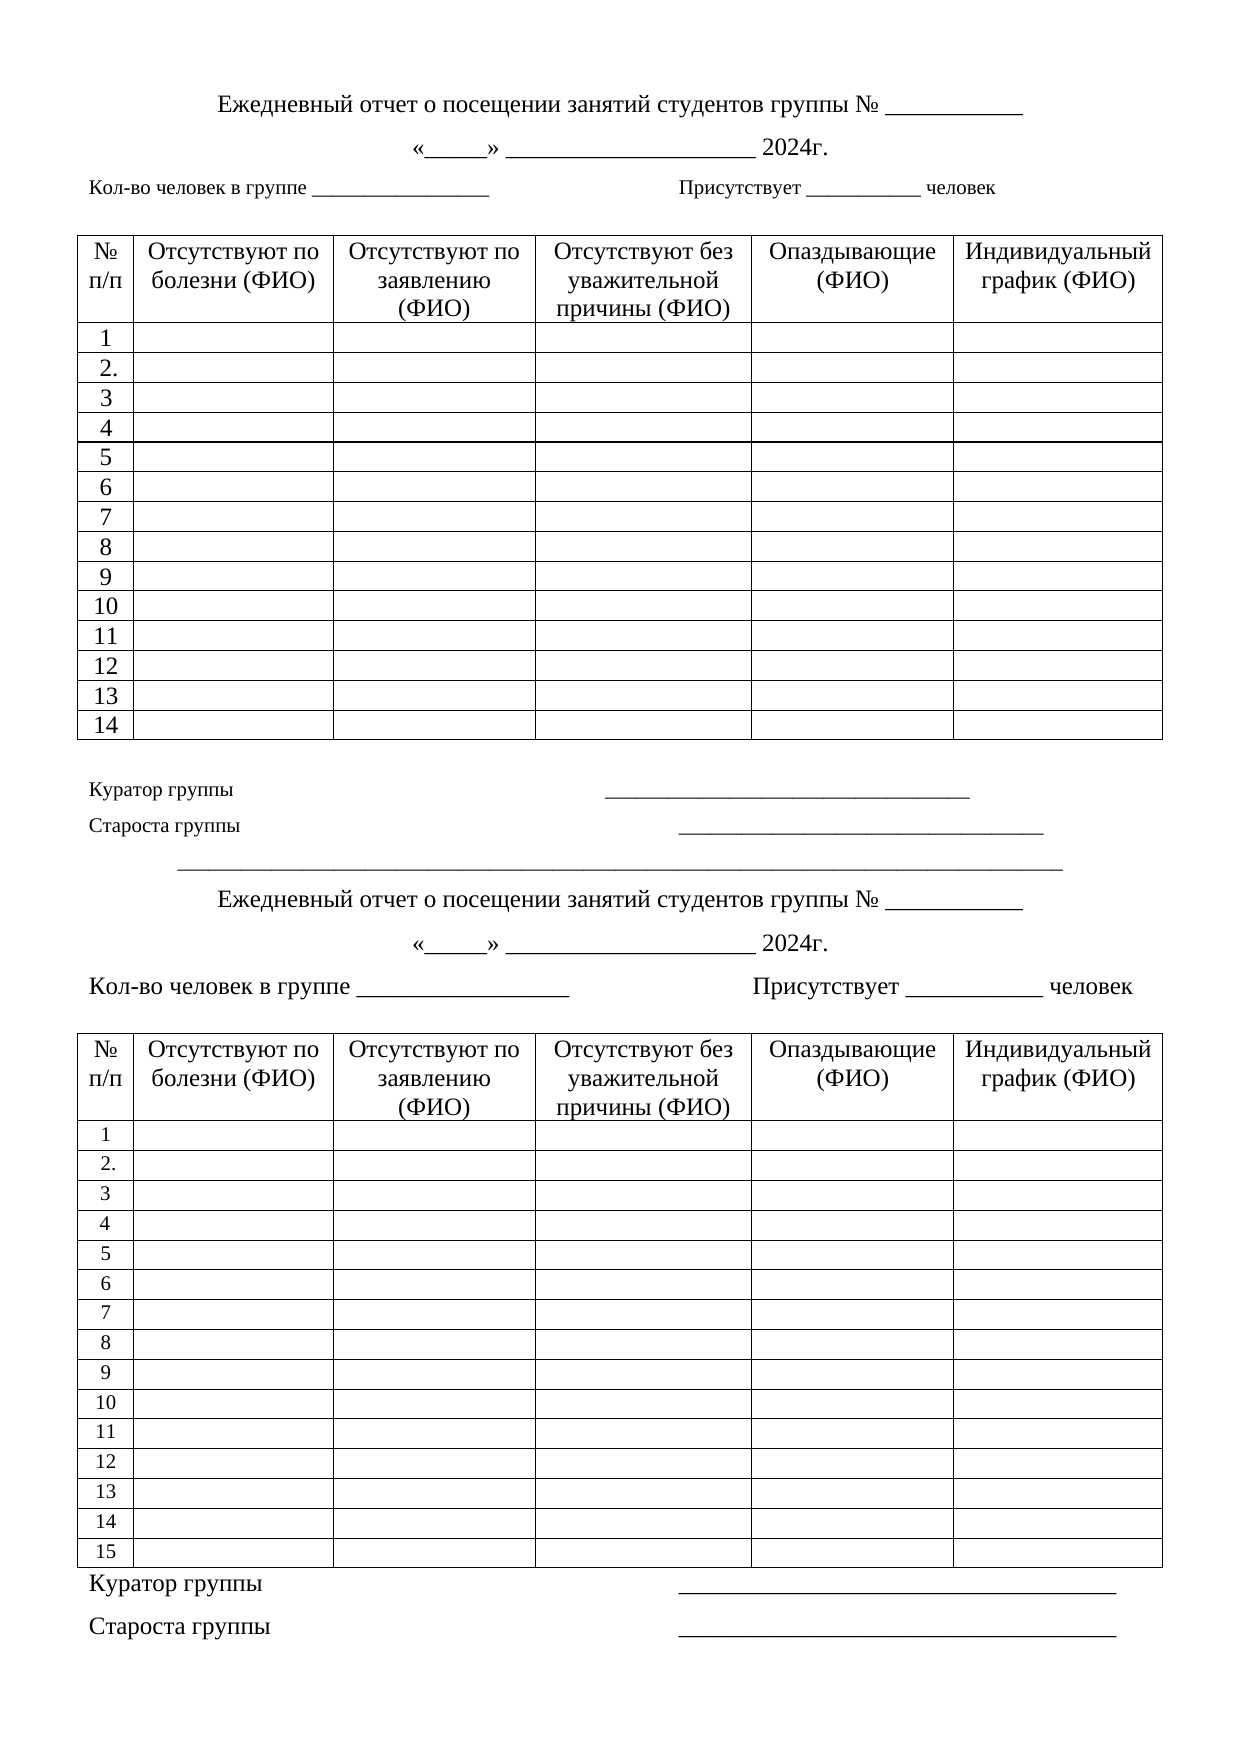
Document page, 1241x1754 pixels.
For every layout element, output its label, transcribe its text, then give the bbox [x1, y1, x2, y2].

table_header № п/п [78, 236, 133, 322]
table_cell [134, 353, 333, 382]
table_cell [134, 1241, 333, 1269]
table_cell [134, 1479, 333, 1508]
table_cell [134, 1270, 333, 1299]
table_cell [134, 1181, 333, 1210]
table_cell [134, 591, 333, 620]
table_cell [752, 353, 953, 382]
table_cell 9 [78, 562, 133, 590]
text «_____» ____________________ 2024г. [89, 928, 1152, 956]
text _____________________________________________________________________________________ [89, 848, 1152, 873]
table_cell [536, 711, 751, 739]
table_cell [752, 1211, 953, 1239]
table_header № п/п [78, 1034, 133, 1120]
text Ежедневный отчет о посещении занятий студентов группы № ___________ [89, 89, 1152, 117]
table_cell [536, 1449, 751, 1478]
table_cell [334, 562, 535, 590]
table_cell 5 [78, 443, 133, 471]
text Староста группы ___________________________________ [89, 812, 1152, 837]
table_header Отсутствуют без уважительной причины (ФИО) [536, 236, 751, 322]
table_cell [954, 1419, 1162, 1448]
table_cell [334, 1360, 535, 1388]
table_cell [134, 413, 333, 441]
table_cell [134, 1419, 333, 1448]
table_cell [536, 383, 751, 412]
table_cell [954, 472, 1162, 501]
table_cell [954, 621, 1162, 650]
table_cell [752, 323, 953, 352]
table_cell [536, 1151, 751, 1180]
table_cell 8 [78, 1330, 133, 1359]
table_cell [536, 532, 751, 561]
table_cell [134, 1360, 333, 1388]
table_cell [134, 681, 333, 709]
table_cell [334, 472, 535, 501]
table_cell [954, 1211, 1162, 1239]
table_cell [954, 532, 1162, 561]
table_cell 4 [78, 413, 133, 441]
table_cell 14 [78, 1509, 133, 1537]
table_cell [954, 711, 1162, 739]
table_cell [752, 1449, 953, 1478]
text Староста группы ___________________________________ [89, 1611, 1152, 1640]
table_cell [334, 1241, 535, 1269]
table_cell [334, 651, 535, 680]
table_cell 10 [78, 591, 133, 620]
table_cell [536, 1509, 751, 1537]
table_cell [536, 1360, 751, 1388]
table_cell [954, 353, 1162, 382]
table_cell [752, 383, 953, 412]
table_cell [752, 651, 953, 680]
table_cell 9 [78, 1360, 133, 1388]
table_cell [536, 1211, 751, 1239]
table_cell 13 [78, 1479, 133, 1508]
table_cell [334, 413, 535, 441]
table_cell [954, 1300, 1162, 1329]
text «_____» ____________________ 2024г. [89, 132, 1152, 161]
text Куратор группы ___________________________________ [89, 1568, 1152, 1597]
table_cell [954, 1151, 1162, 1180]
table_cell [334, 1121, 535, 1150]
table_cell [334, 1330, 535, 1359]
table_cell 12 [78, 651, 133, 680]
table_cell [334, 1509, 535, 1537]
table_cell [334, 443, 535, 471]
table_cell 15 [78, 1539, 133, 1567]
text Кол-во человек в группе _________________ Присутствует ___________ человек [89, 175, 1152, 199]
table_cell 14 [78, 711, 133, 739]
table_cell [752, 1300, 953, 1329]
table_cell [134, 502, 333, 531]
table_cell [334, 591, 535, 620]
table_cell [134, 1211, 333, 1239]
table_cell [954, 383, 1162, 412]
table_cell [752, 1390, 953, 1418]
table_cell [134, 1509, 333, 1537]
table_cell [954, 1121, 1162, 1150]
table_cell [134, 711, 333, 739]
table_cell [334, 1419, 535, 1448]
table_cell [752, 562, 953, 590]
table_cell [752, 1509, 953, 1537]
table_cell [334, 502, 535, 531]
table_cell [134, 443, 333, 471]
table_cell [334, 1390, 535, 1418]
table_cell [954, 1479, 1162, 1508]
table_cell [134, 323, 333, 352]
table_cell 7 [78, 502, 133, 531]
table_cell [752, 1479, 953, 1508]
table_cell [752, 502, 953, 531]
table_cell [752, 443, 953, 471]
table_cell 6 [78, 472, 133, 501]
table_header Отсутствуют по заявлению (ФИО) [334, 1034, 535, 1120]
table_cell [134, 621, 333, 650]
table_cell 5 [78, 1241, 133, 1269]
table_cell [752, 1330, 953, 1359]
table_cell [536, 502, 751, 531]
table_cell [134, 383, 333, 412]
table_cell [536, 1539, 751, 1567]
table_cell [954, 591, 1162, 620]
table_cell [536, 472, 751, 501]
table_cell [334, 1211, 535, 1239]
table_cell [752, 681, 953, 709]
table_header Индивидуальный график (ФИО) [954, 236, 1162, 322]
table_cell [954, 502, 1162, 531]
table_cell [536, 1419, 751, 1448]
table_cell [752, 711, 953, 739]
table_cell [334, 1270, 535, 1299]
table_cell [752, 1181, 953, 1210]
table_cell [954, 562, 1162, 590]
table_cell 7 [78, 1300, 133, 1329]
table_cell [134, 1390, 333, 1418]
table_header Опаздывающие (ФИО) [752, 236, 953, 322]
table_cell [954, 681, 1162, 709]
table_cell [954, 1539, 1162, 1567]
table_cell [334, 1300, 535, 1329]
table_cell [134, 1300, 333, 1329]
text Куратор группы ___________________________________ [89, 776, 1152, 801]
table_cell [536, 1121, 751, 1150]
table_cell [954, 1509, 1162, 1537]
table_cell [954, 1330, 1162, 1359]
table_cell 11 [78, 621, 133, 650]
table_cell [536, 1479, 751, 1508]
table_cell [536, 1241, 751, 1269]
table_header Отсутствуют по болезни (ФИО) [134, 236, 333, 322]
table_cell [536, 651, 751, 680]
table_cell [134, 472, 333, 501]
table_cell 2. [78, 1151, 133, 1180]
table_cell [752, 413, 953, 441]
table_cell [954, 1360, 1162, 1388]
table_cell [334, 681, 535, 709]
table_cell [134, 651, 333, 680]
table_cell [752, 1241, 953, 1269]
table_header Отсутствуют по заявлению (ФИО) [334, 236, 535, 322]
table_cell 3 [78, 383, 133, 412]
table_cell [334, 383, 535, 412]
table_cell [134, 1121, 333, 1150]
table_cell 1 [78, 323, 133, 352]
text Ежедневный отчет о посещении занятий студентов группы № ___________ [89, 884, 1152, 913]
table_cell [334, 1539, 535, 1567]
table_cell [536, 562, 751, 590]
table_cell [536, 1390, 751, 1418]
table_cell [954, 651, 1162, 680]
table_cell 3 [78, 1181, 133, 1210]
table_cell [954, 1270, 1162, 1299]
table_cell 13 [78, 681, 133, 709]
table_cell 2. [78, 353, 133, 382]
table_cell [954, 1241, 1162, 1269]
table_cell [134, 532, 333, 561]
table_cell [334, 1181, 535, 1210]
table_cell [536, 621, 751, 650]
table_cell [334, 532, 535, 561]
table_cell [134, 1449, 333, 1478]
table_cell [954, 1390, 1162, 1418]
table_cell [752, 472, 953, 501]
table_cell 11 [78, 1419, 133, 1448]
table_cell [954, 323, 1162, 352]
table_cell [536, 1270, 751, 1299]
table_cell [536, 323, 751, 352]
table_cell [536, 681, 751, 709]
table_header Отсутствуют по болезни (ФИО) [134, 1034, 333, 1120]
table_cell 10 [78, 1390, 133, 1418]
table_cell [334, 621, 535, 650]
table_cell [954, 443, 1162, 471]
table_cell [536, 591, 751, 620]
table_cell [536, 353, 751, 382]
table_cell [334, 1151, 535, 1180]
table_cell [954, 1449, 1162, 1478]
table_cell [536, 413, 751, 441]
table_cell [334, 711, 535, 739]
table_cell [334, 1449, 535, 1478]
table_header Индивидуальный график (ФИО) [954, 1034, 1162, 1120]
table_cell [752, 1360, 953, 1388]
table_cell [752, 1270, 953, 1299]
table_header Опаздывающие (ФИО) [752, 1034, 953, 1120]
table_cell [536, 1181, 751, 1210]
table_cell [954, 1181, 1162, 1210]
table_cell [536, 443, 751, 471]
table_cell [334, 1479, 535, 1508]
table_cell [334, 323, 535, 352]
table_cell [752, 1539, 953, 1567]
table_cell [752, 532, 953, 561]
table_cell [536, 1300, 751, 1329]
table_cell [134, 1330, 333, 1359]
table_cell [752, 591, 953, 620]
table_cell [954, 413, 1162, 441]
table_cell [752, 1419, 953, 1448]
table_cell [536, 1330, 751, 1359]
table_cell [134, 1539, 333, 1567]
table_cell 12 [78, 1449, 133, 1478]
table_cell 4 [78, 1211, 133, 1239]
table_cell [134, 562, 333, 590]
table_cell [752, 621, 953, 650]
table_cell [752, 1151, 953, 1180]
table_cell [334, 353, 535, 382]
table_cell 1 [78, 1121, 133, 1150]
table_cell 8 [78, 532, 133, 561]
table_cell 6 [78, 1270, 133, 1299]
text Кол-во человек в группе _________________ Присутствует ___________ человек [89, 971, 1152, 999]
table_cell [752, 1121, 953, 1150]
table_header Отсутствуют без уважительной причины (ФИО) [536, 1034, 751, 1120]
table_cell [134, 1151, 333, 1180]
